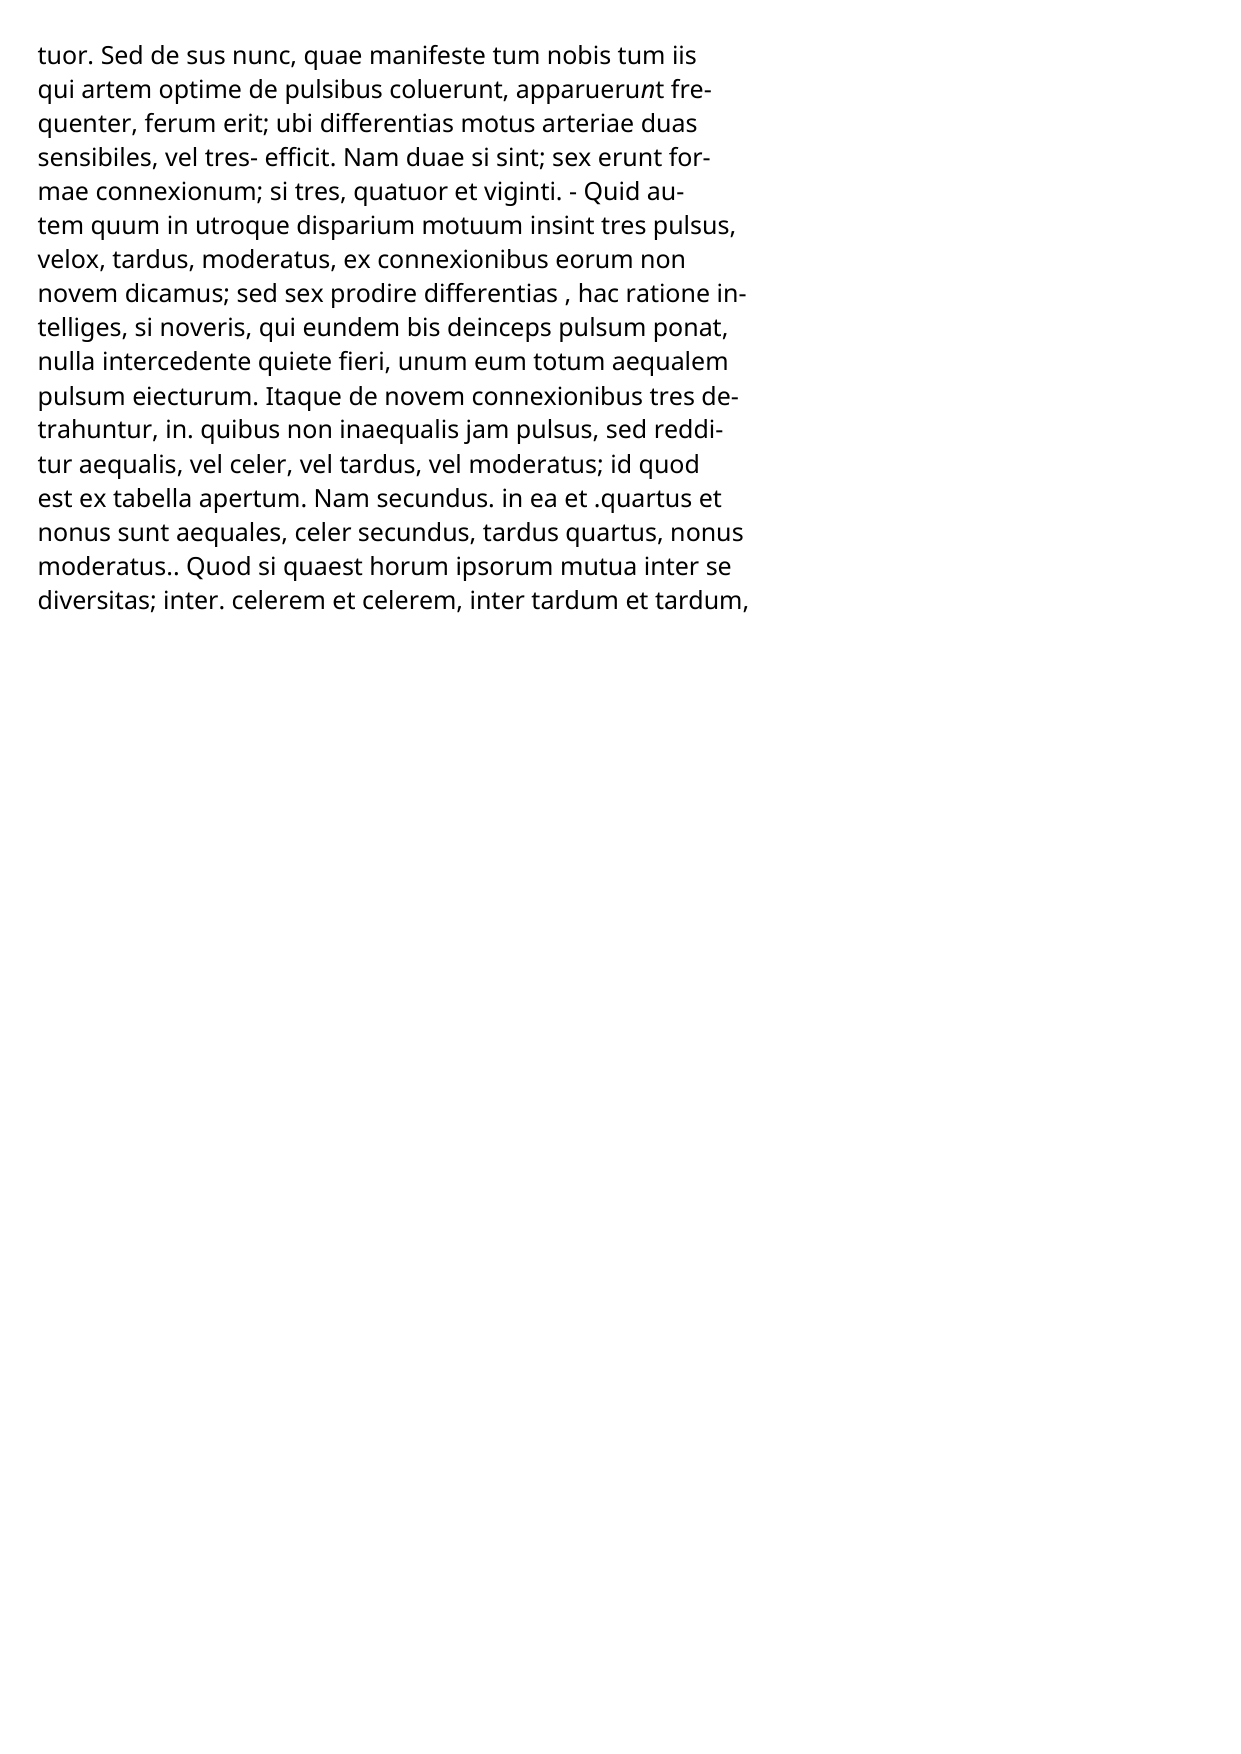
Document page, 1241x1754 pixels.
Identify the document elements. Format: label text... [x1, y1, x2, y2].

text tuor. Sed de sus nunc, quae manifeste tum nobis tum iis qui artem optime de pulsibus coluerunt, apparuerunt fre- quenter, ferum erit; ubi differentias motus arteriae duas sensibiles, vel tres- efficit. Nam duae si sint; sex erunt for- mae connexionum; si tres, quatuor et viginti. - Quid au- tem quum in utroque disparium motuum insint tres pulsus, velox, tardus, moderatus, ex connexionibus eorum non novem dicamus; sed sex prodire differentias , hac ratione in- telliges, si noveris, qui eundem bis deinceps pulsum ponat, nulla intercedente quiete fieri, unum eum totum aequalem pulsum eiecturum. Itaque de novem connexionibus tres de- trahuntur, in. quibus non inaequalis jam pulsus, sed reddi- tur aequalis, vel celer, vel tardus, vel moderatus; id quod est ex tabella apertum. Nam secundus. in ea et .quartus et nonus sunt aequales, celer secundus, tardus quartus, nonus moderatus.. Quod si quaest horum ipsorum mutua inter se diversitas; inter. celerem et celerem, inter tardum et tardum, [37, 37, 1203, 617]
